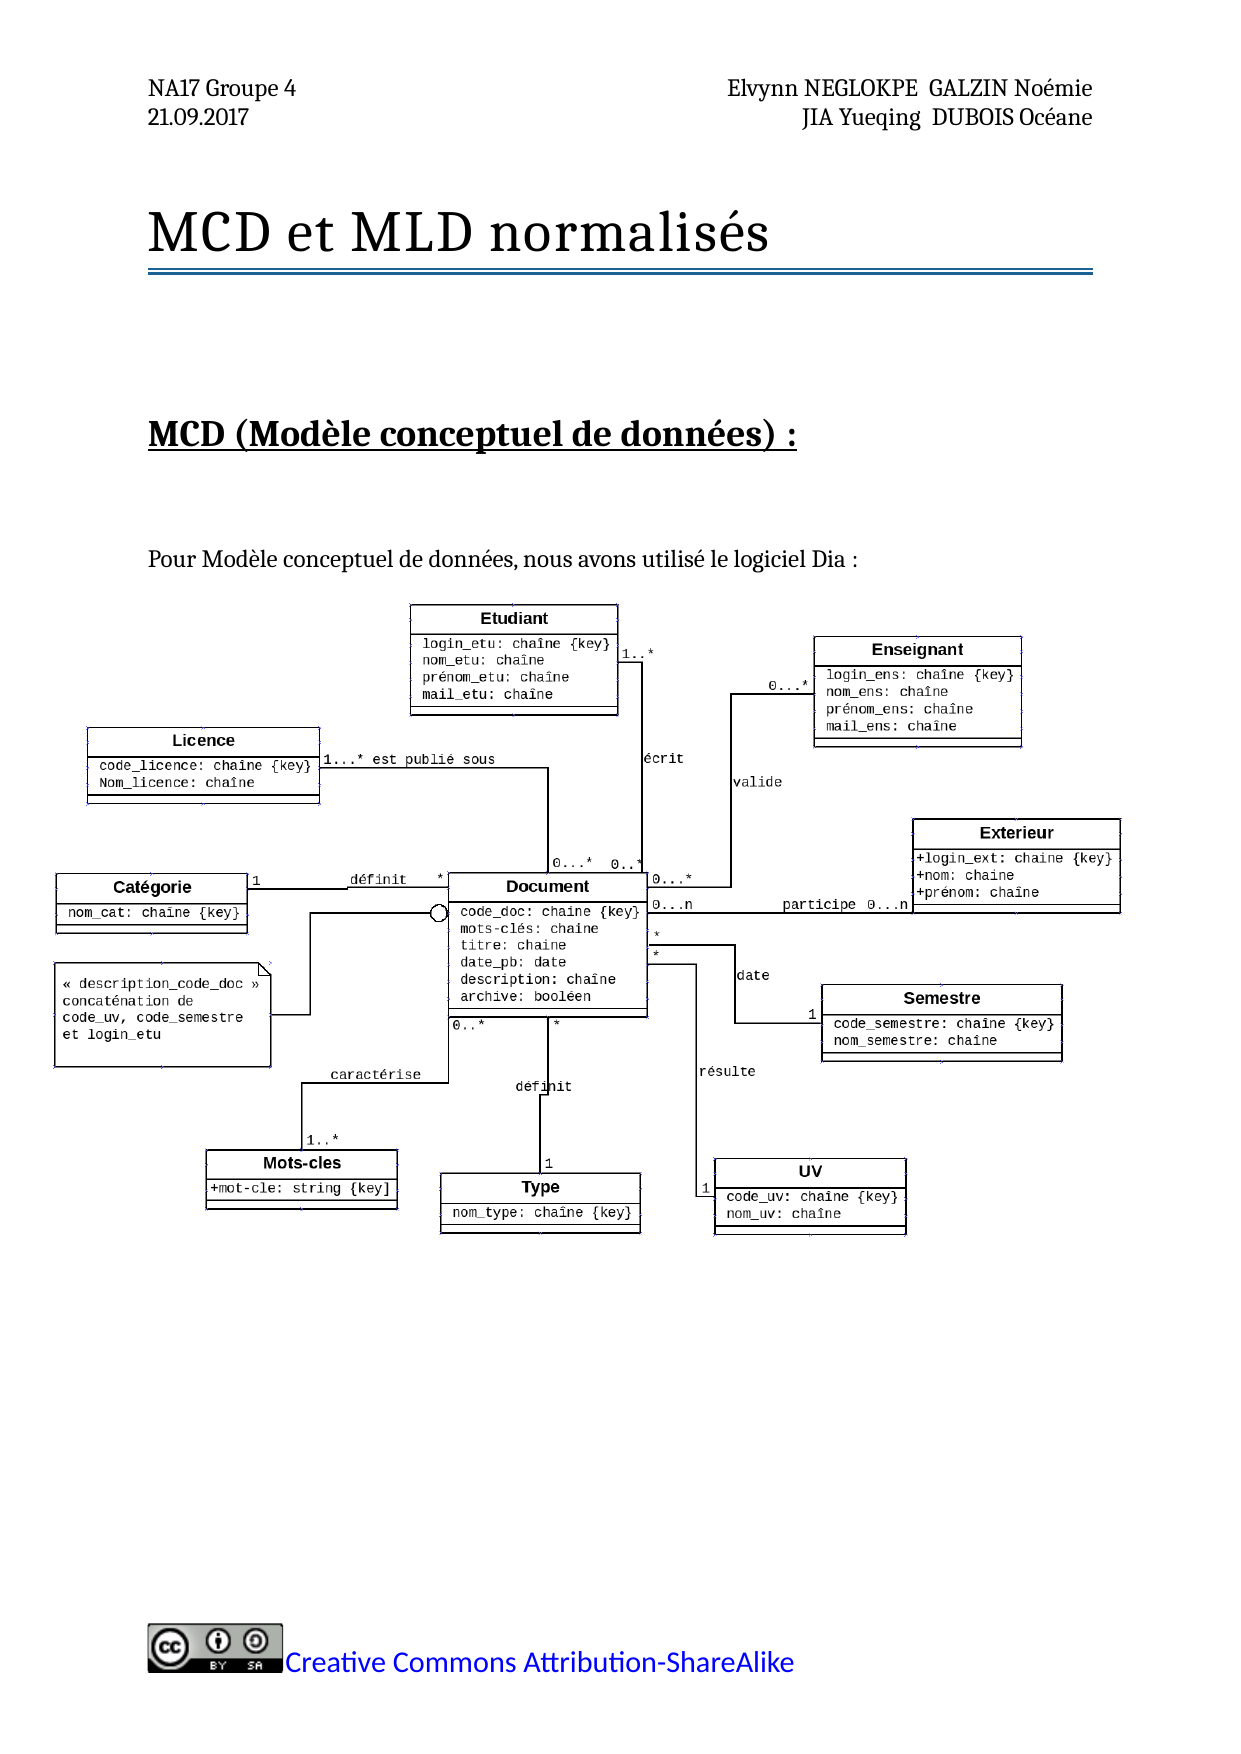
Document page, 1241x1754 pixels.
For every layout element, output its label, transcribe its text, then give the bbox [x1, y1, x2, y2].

text Pour Modèle conceptuel de données, nous avons utilisé le logiciel Dia : [148, 544, 1093, 573]
text MCD (Modèle conceptuel de données) : [148, 412, 1093, 456]
picture [147, 1622, 284, 1673]
picture [42, 595, 1199, 1245]
subtitle MCD et MLD normalisés [148, 199, 1093, 268]
